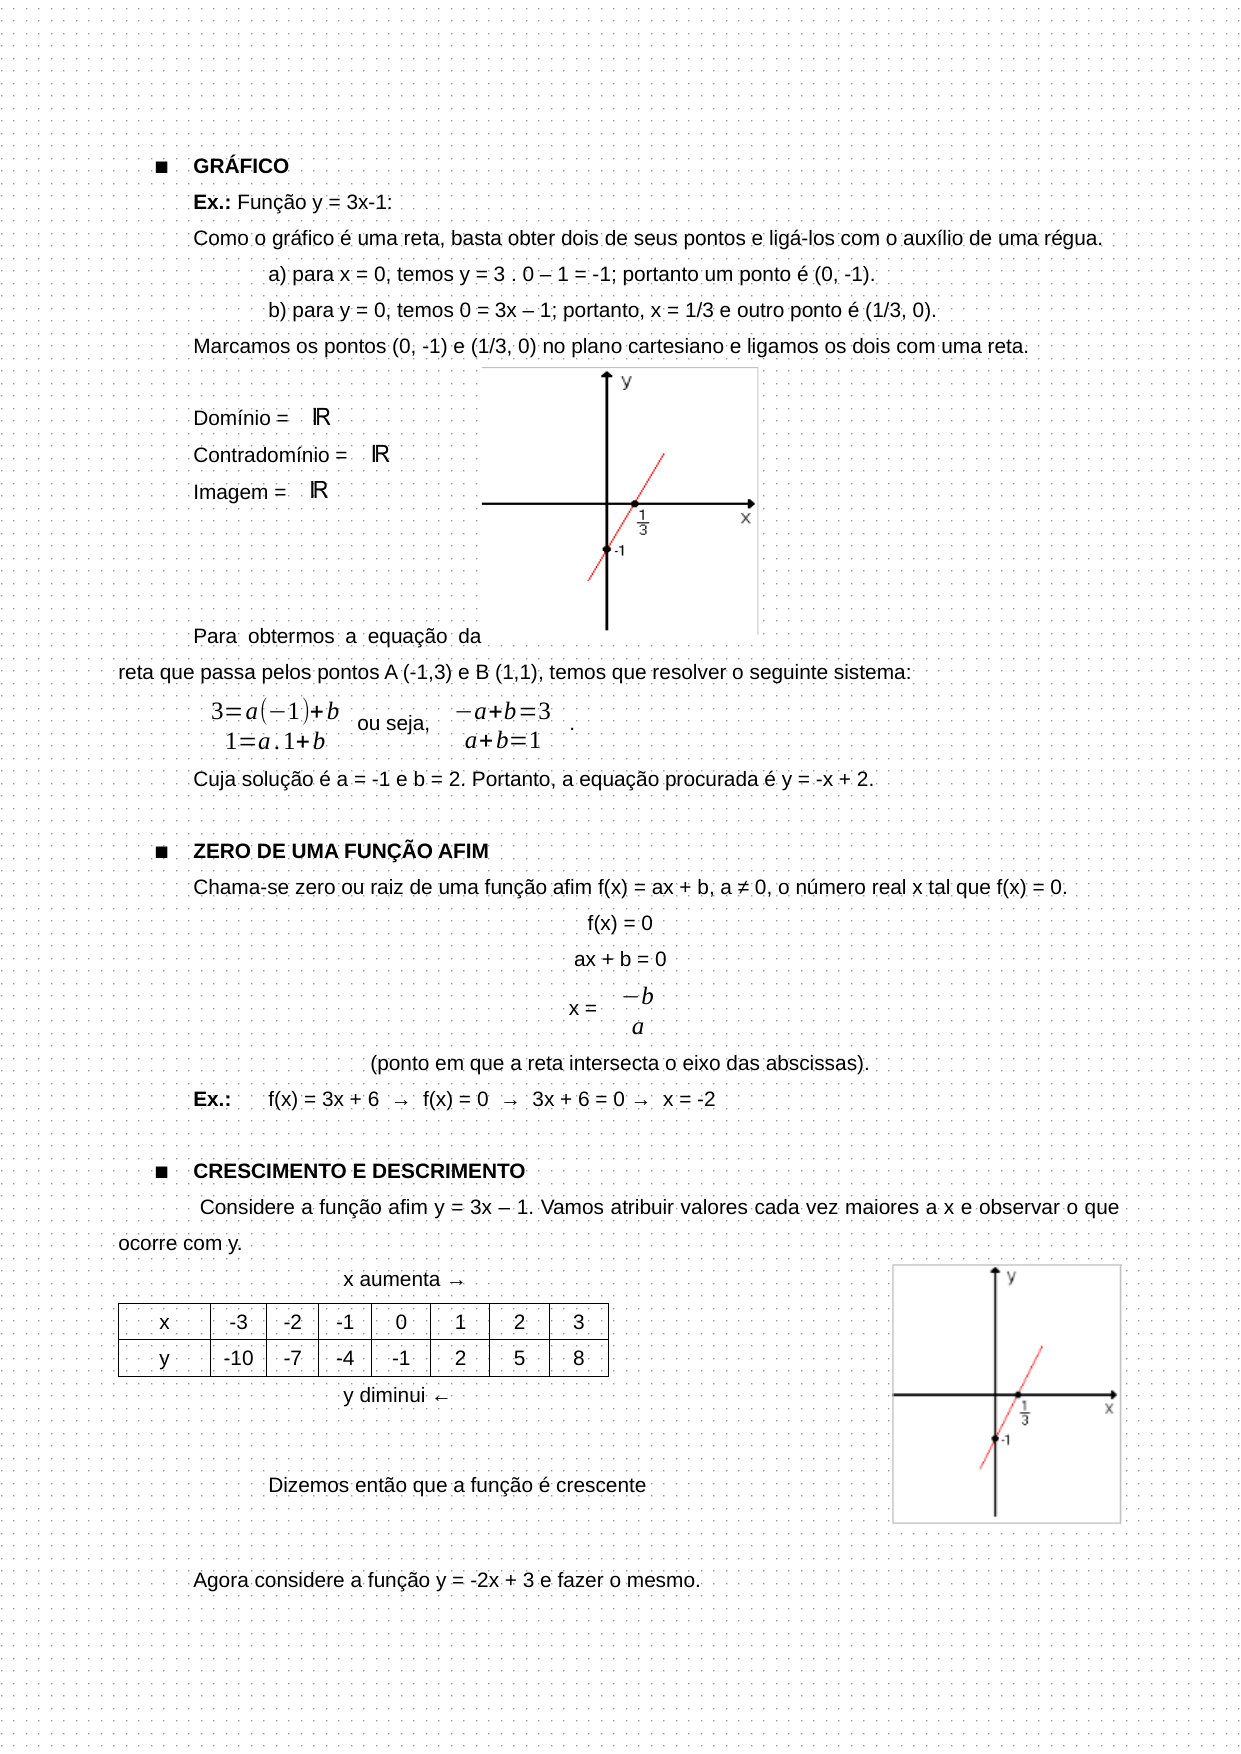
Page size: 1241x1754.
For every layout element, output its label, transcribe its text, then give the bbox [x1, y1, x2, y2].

text Contradomínio = [118, 443, 481, 467]
table_cell -10 [211, 1340, 266, 1376]
text Chama-se zero ou raiz de uma função afim f(x) = ax + b, a ≠ 0, o número real x tal que f(x) = 0. [118, 875, 1122, 899]
table_header 0 [372, 1304, 430, 1339]
text x aumenta → [118, 1267, 892, 1291]
table_header 1 [431, 1304, 489, 1339]
table_cell -4 [319, 1340, 371, 1376]
text [759, 406, 1122, 431]
table_cell 5 [490, 1340, 549, 1376]
table_cell -7 [267, 1340, 318, 1376]
text Agora considere a função y = -2x + 3 e fazer o mesmo. [118, 1568, 1122, 1592]
table_header -3 [211, 1304, 266, 1339]
list CRESCIMENTO E DESCRIMENTO [156, 1159, 1122, 1183]
text Ex.: Função y = 3x-1: [118, 190, 1122, 214]
text f(x) = 0 [118, 911, 1122, 935]
text b) para y = 0, temos 0 = 3x – 1; portanto, x = 1/3 e outro ponto é (1/3, 0). [118, 298, 1122, 322]
text Como o gráfico é uma reta, basta obter dois de seus pontos e ligá-los com o auxílio de uma régua. [118, 226, 1122, 250]
text (ponto em que a reta intersecta o eixo das abscissas). [118, 1051, 1122, 1075]
text Cuja solução é a = -1 e b = 2. Portanto, a equação procurada é y = -x + 2. [118, 767, 1122, 791]
text a) para x = 0, temos y = 3 . 0 – 1 = -1; portanto um ponto é (0, -1). [118, 262, 1122, 286]
text Domínio = [118, 406, 481, 431]
table_cell 2 [431, 1340, 489, 1376]
table_cell -1 [372, 1340, 430, 1376]
picture [0, 0, 1241, 1754]
text ax + b = 0 [118, 947, 1122, 971]
table_header x [119, 1304, 210, 1339]
list GRÁFICO [156, 154, 1122, 178]
table_header 3 [550, 1304, 608, 1339]
text Considere a função afim y = 3x – 1. Vamos atribuir valores cada vez maiores a x e observar o que ocorre com y. [118, 1195, 1122, 1255]
text [759, 479, 1122, 504]
text [759, 443, 1122, 467]
text ou seja, . [118, 696, 1122, 755]
text Marcamos os pontos (0, -1) e (1/3, 0) no plano cartesiano e ligamos os dois com uma reta. [118, 334, 1122, 358]
text x = [118, 983, 1122, 1039]
text Ex.: f(x) = 3x + 6 → f(x) = 0 → 3x + 6 = 0 → x = -2 [118, 1087, 1122, 1111]
table_header -2 [267, 1304, 318, 1339]
table_header -1 [319, 1304, 371, 1339]
table_header 2 [490, 1304, 549, 1339]
text Para obtermos a equação da reta que passa pelos pontos A (-1,3) e B (1,1), temos que resolver o seguinte sistema: [118, 624, 1122, 684]
list ZERO DE UMA FUNÇÃO AFIM [156, 839, 1122, 863]
text Dizemos então que a função é crescente [118, 1472, 892, 1496]
table_cell y [119, 1340, 210, 1376]
text Imagem = [118, 479, 481, 504]
table_cell 8 [550, 1340, 608, 1376]
text y diminui ← [118, 1383, 892, 1407]
